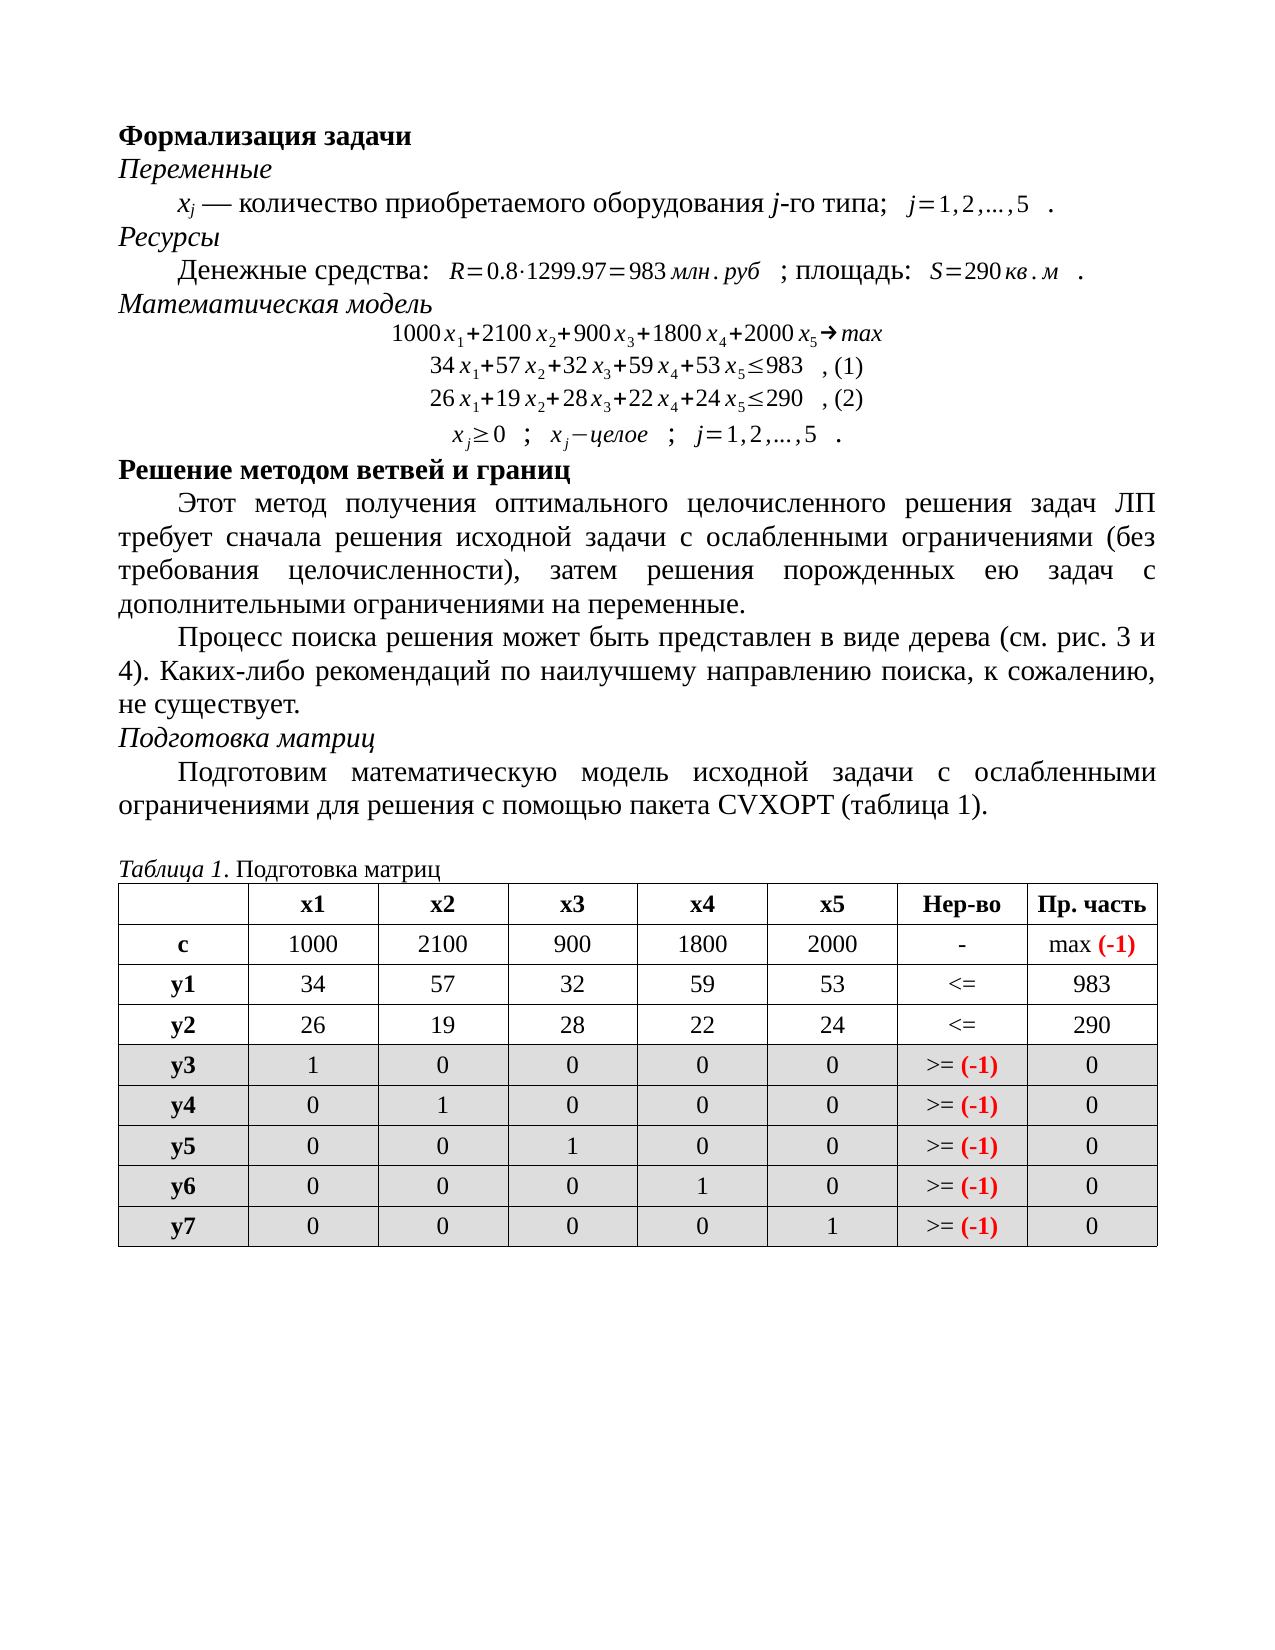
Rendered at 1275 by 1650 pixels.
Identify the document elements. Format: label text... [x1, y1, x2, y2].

table_cell 0 [379, 1126, 508, 1165]
text Таблица 1. Подготовка матриц [118, 854, 1157, 883]
table_header [119, 884, 248, 923]
table_header x5 [768, 884, 897, 923]
table_cell 24 [768, 1005, 897, 1044]
table_cell 1 [768, 1207, 897, 1246]
table_cell >= (-1) [898, 1126, 1027, 1165]
table_cell 0 [638, 1126, 767, 1165]
text Переменные [118, 152, 1157, 185]
table_header Пр. часть [1028, 884, 1157, 923]
table_cell y5 [119, 1126, 248, 1165]
table_cell 1 [509, 1126, 637, 1165]
table_cell y1 [119, 965, 248, 1004]
table_cell y2 [119, 1005, 248, 1044]
table_header Нер-во [898, 884, 1027, 923]
table_cell 34 [249, 965, 378, 1004]
table_cell - [898, 925, 1027, 964]
table_cell 22 [638, 1005, 767, 1044]
table_cell 0 [1028, 1207, 1157, 1246]
table_header x1 [249, 884, 378, 923]
table_cell >= (-1) [898, 1166, 1027, 1206]
table_cell 19 [379, 1005, 508, 1044]
table_cell 0 [249, 1207, 378, 1246]
table_cell y7 [119, 1207, 248, 1246]
table_cell 0 [768, 1086, 897, 1125]
text ;;. [118, 416, 1157, 452]
table_cell <= [898, 965, 1027, 1004]
table_cell 2100 [379, 925, 508, 964]
text Подготовим математическую модель исходной задачи с ослабленными ограничениями для решения с помощью пакета CVXOPT (таблица 1). [118, 754, 1157, 821]
table_cell 0 [509, 1086, 637, 1125]
table_cell 0 [1028, 1045, 1157, 1085]
table_cell 1 [638, 1166, 767, 1206]
table_cell y4 [119, 1086, 248, 1125]
table_cell 0 [768, 1126, 897, 1165]
table_cell 28 [509, 1005, 637, 1044]
table_cell 1 [249, 1045, 378, 1085]
table_cell 900 [509, 925, 637, 964]
text , (2) [118, 383, 1157, 416]
table_cell 0 [768, 1045, 897, 1085]
table_header x4 [638, 884, 767, 923]
table_cell 0 [638, 1207, 767, 1246]
table_cell 57 [379, 965, 508, 1004]
table_cell 0 [509, 1207, 637, 1246]
table_cell <= [898, 1005, 1027, 1044]
table_cell 0 [249, 1086, 378, 1125]
text Денежные средства:; площадь:. [118, 252, 1157, 286]
table_header x2 [379, 884, 508, 923]
table_cell 0 [509, 1045, 637, 1085]
table_cell 290 [1028, 1005, 1157, 1044]
table_cell 2000 [768, 925, 897, 964]
table_cell 26 [249, 1005, 378, 1044]
table_cell 0 [1028, 1126, 1157, 1165]
table_cell >= (-1) [898, 1207, 1027, 1246]
table_cell 1800 [638, 925, 767, 964]
table_cell 0 [379, 1207, 508, 1246]
table_cell max (-1) [1028, 925, 1157, 964]
table_cell 0 [1028, 1166, 1157, 1206]
table_cell 59 [638, 965, 767, 1004]
table_cell 0 [638, 1086, 767, 1125]
table_cell 0 [509, 1166, 637, 1206]
text Формализация задачи [118, 118, 1157, 152]
table_cell 983 [1028, 965, 1157, 1004]
table_cell 53 [768, 965, 897, 1004]
table_cell 0 [379, 1166, 508, 1206]
table_cell >= (-1) [898, 1045, 1027, 1085]
table_cell 0 [249, 1126, 378, 1165]
table_cell y6 [119, 1166, 248, 1206]
table_cell 0 [379, 1045, 508, 1085]
table_cell 0 [768, 1166, 897, 1206]
text Математическая модель [118, 286, 1157, 319]
table_cell 1 [379, 1086, 508, 1125]
table_cell >= (-1) [898, 1086, 1027, 1125]
text Решение методом ветвей и границ [118, 452, 1157, 485]
text Ресурсы [118, 219, 1157, 252]
text , (1) [118, 351, 1157, 383]
text Этот метод получения оптимального целочисленного решения задач ЛП требует сначала решения исходной задачи с ослабленными ограничениями (без требования целочисленности), затем решения порожденных ею задач с дополнительными ограничениями на переменные. [118, 485, 1157, 619]
text xj — количество приобретаемого оборудования j-го типа;. [118, 185, 1157, 219]
table_cell с [119, 925, 248, 964]
table_cell 0 [1028, 1086, 1157, 1125]
table_cell 32 [509, 965, 637, 1004]
table_header x3 [509, 884, 637, 923]
text Подготовка матриц [118, 720, 1157, 754]
table_cell 0 [638, 1045, 767, 1085]
table_cell y3 [119, 1045, 248, 1085]
text Процесс поиска решения может быть представлен в виде дерева (см. рис. 3 и 4). Каких-либо рекомендаций по наилучшему направлению поиска, к сожалению, не существует. [118, 619, 1157, 720]
table_cell 0 [249, 1166, 378, 1206]
table_cell 1000 [249, 925, 378, 964]
